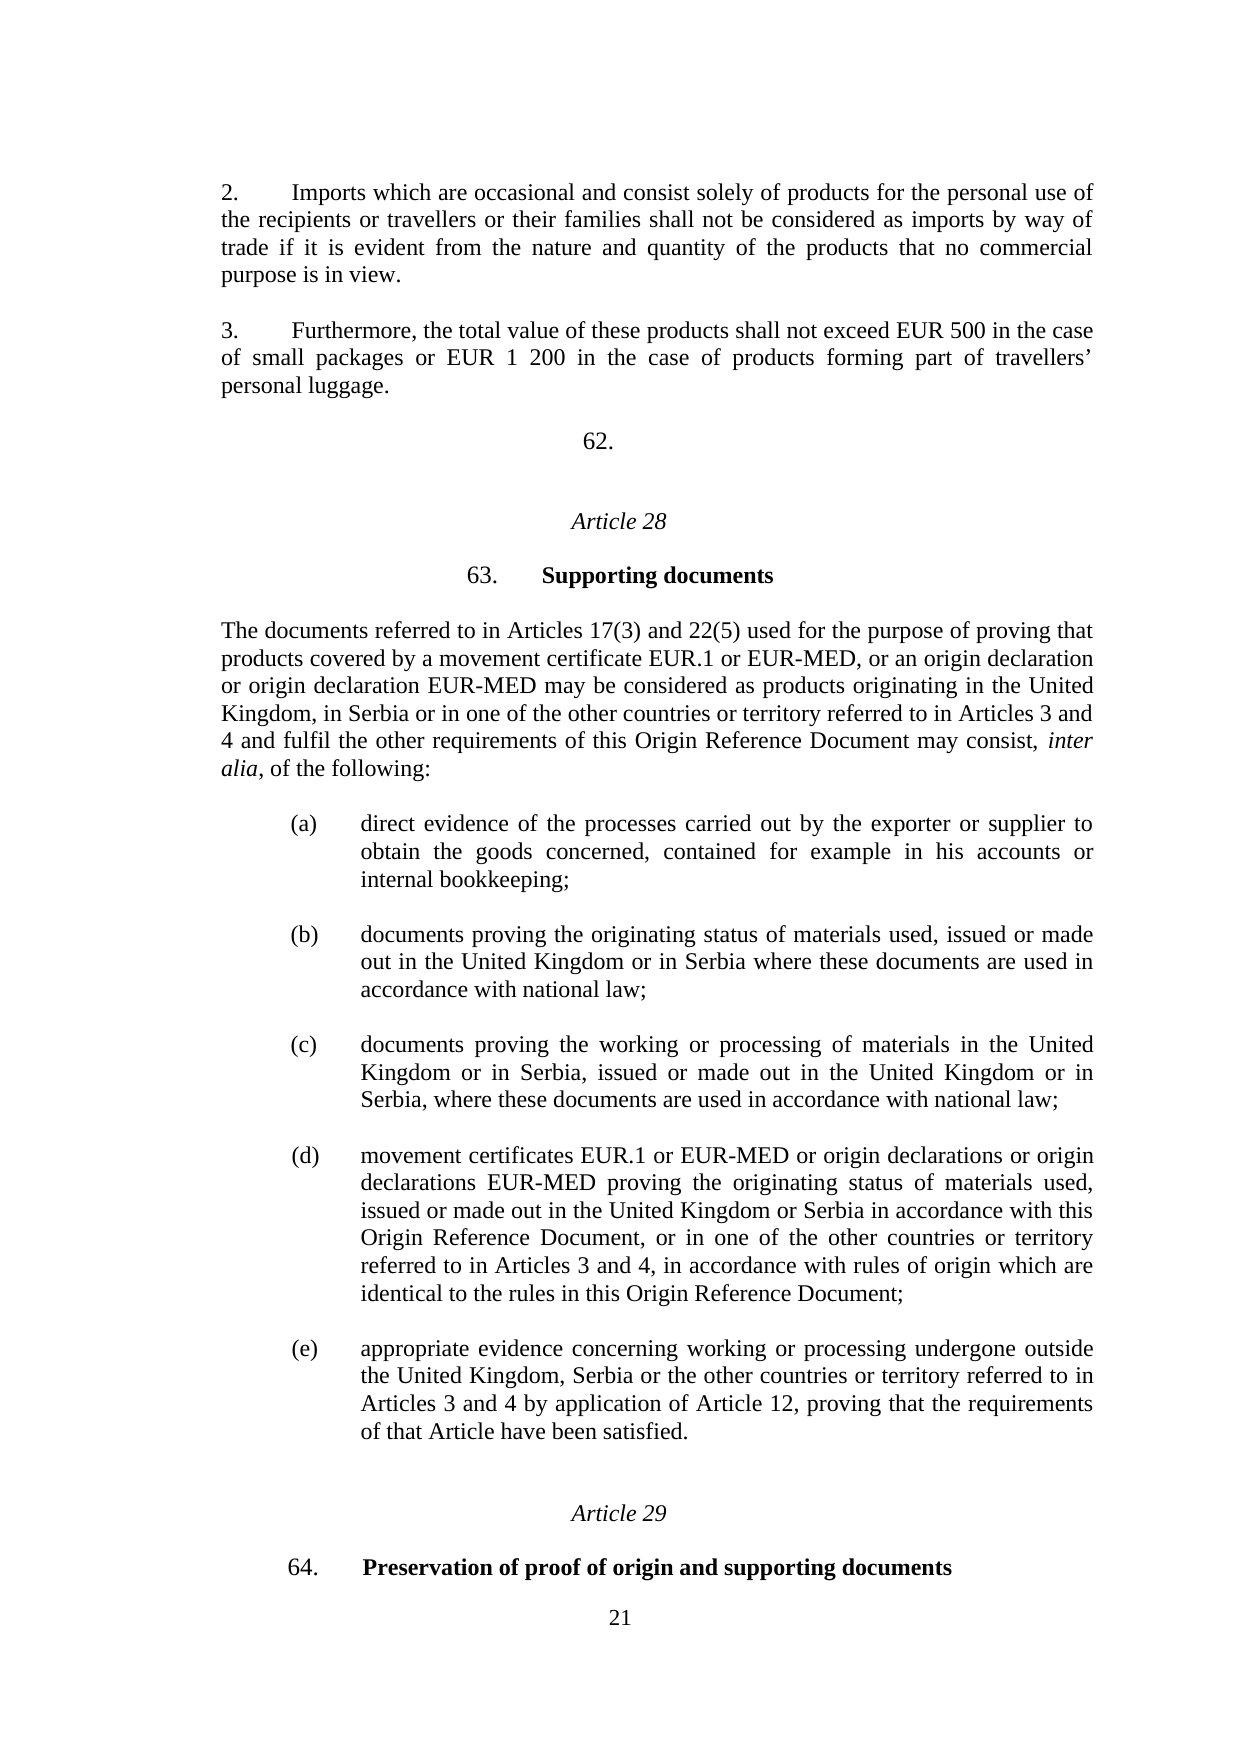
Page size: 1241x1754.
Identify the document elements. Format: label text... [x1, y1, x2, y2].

list direct evidence of the processes carried out by the exporter or supplier to obtain the goods concerned, contained for example in his accounts or internal bookkeeping; [290, 809, 1095, 892]
subtitle Preservation of proof of origin and supporting documents [150, 1552, 1090, 1581]
text Article 29 [150, 1499, 1090, 1527]
list documents proving the working or processing of materials in the United Kingdom or in Serbia, issued or made out in the United Kingdom or in Serbia, where these documents are used in accordance with national law; [290, 1030, 1095, 1113]
text Article 28 [150, 507, 1090, 535]
list movement certificates EUR.1 or EUR-MED or origin declarations or origin declarations EUR-MED proving the originating status of materials used, issued or made out in the United Kingdom or Serbia in accordance with this Origin Reference Document, or in one of the other countries or territory referred to in Articles 3 and 4, in accordance with rules of origin which are identical to the rules in this Origin Reference Document; [291, 1141, 1095, 1306]
list Imports which are occasional and consist solely of products for the personal use of the recipients or travellers or their families shall not be considered as imports by way of trade if it is evident from the nature and quantity of the products that no commercial purpose is in view. [221, 178, 1095, 288]
subtitle Supporting documents [150, 560, 1090, 588]
list Furthermore, the total value of these products shall not exceed EUR 500 in the case of small packages or EUR 1 200 in the case of products forming part of travellers’ personal luggage. [221, 316, 1095, 398]
list documents proving the originating status of materials used, issued or made out in the United Kingdom or in Serbia where these documents are used in accordance with national law; [290, 920, 1095, 1003]
text The documents referred to in Articles 17(3) and 22(5) used for the purpose of proving that products covered by a movement certificate EUR.1 or EUR-MED, or an origin declaration or origin declaration EUR-MED may be considered as products originating in the United Kingdom, in Serbia or in one of the other countries or territory referred to in Articles 3 and 4 and fulfil the other requirements of this Origin Reference Document may consist, inter alia, of the following: [221, 616, 1095, 782]
list appropriate evidence concerning working or processing undergone outside the United Kingdom, Serbia or the other countries or territory referred to in Articles 3 and 4 by application of Article 12, proving that the requirements of that Article have been satisfied. [291, 1334, 1095, 1444]
